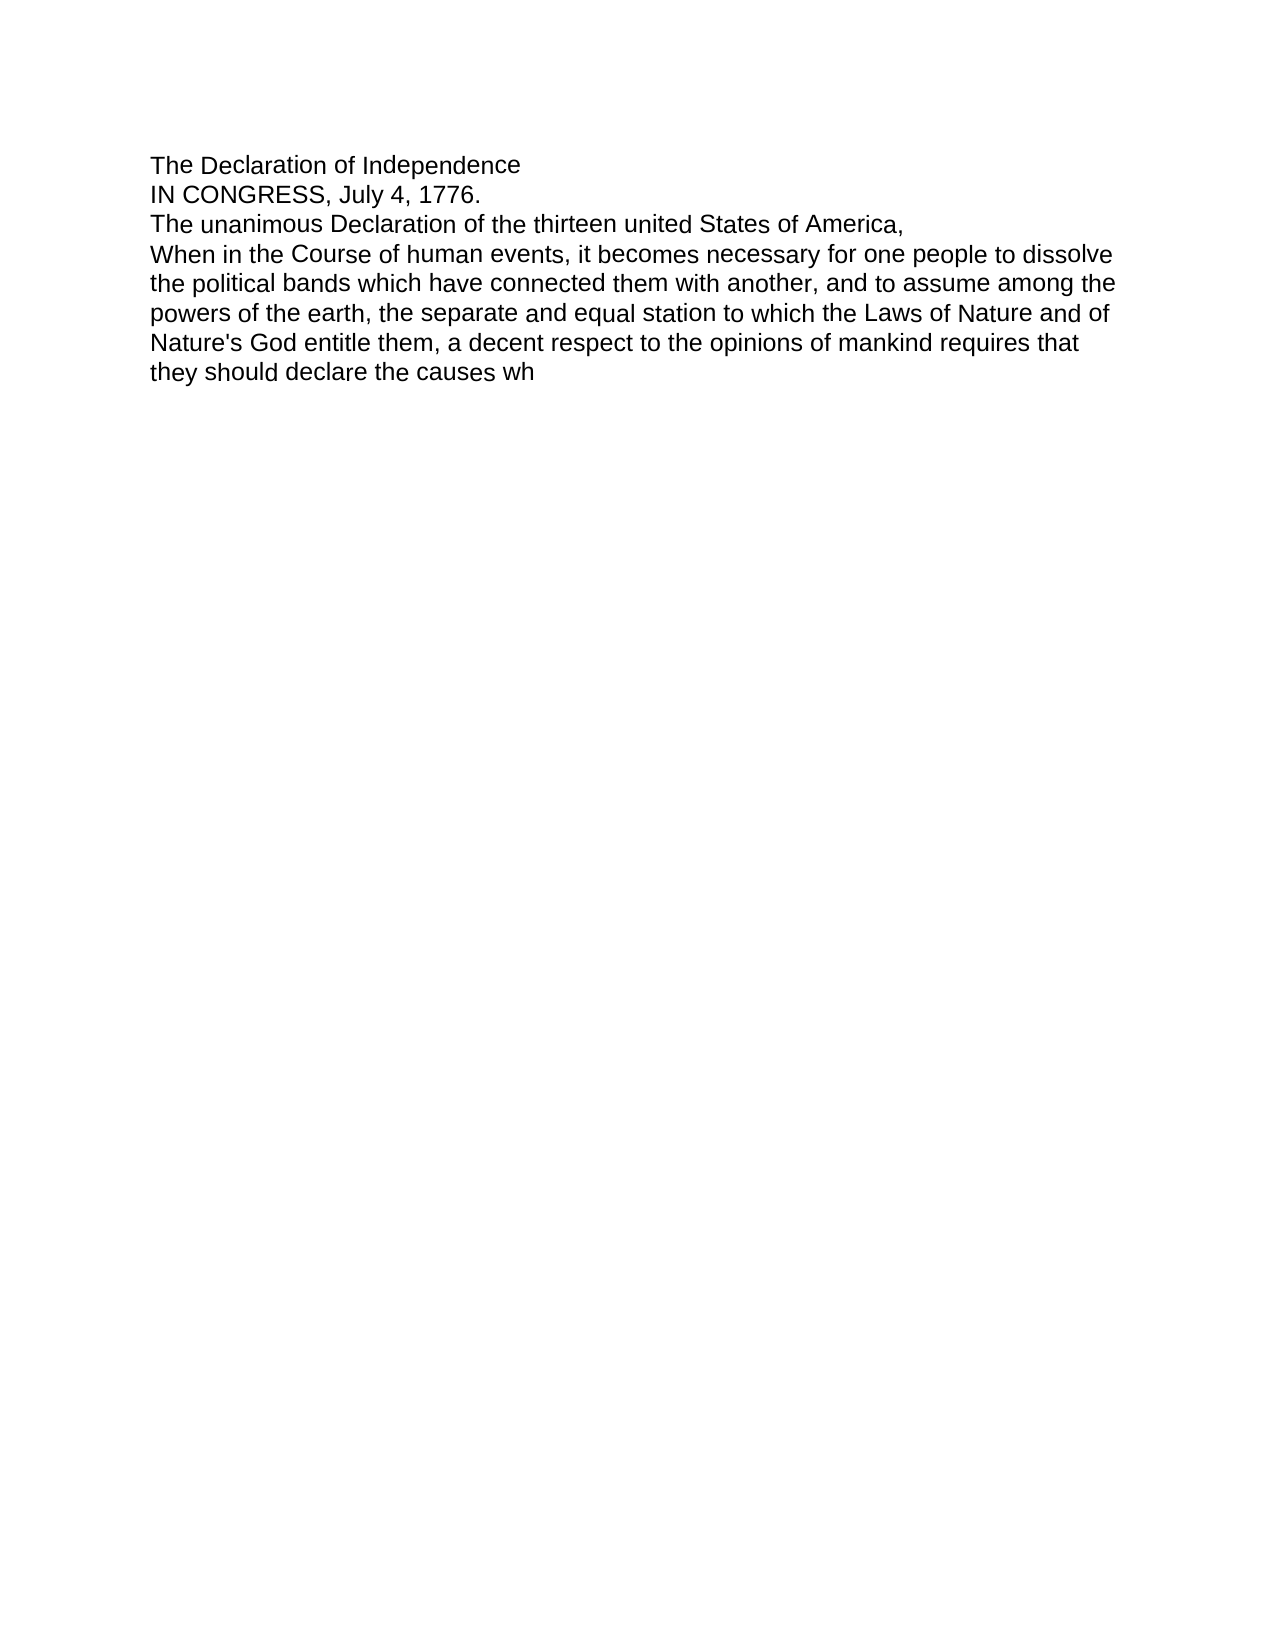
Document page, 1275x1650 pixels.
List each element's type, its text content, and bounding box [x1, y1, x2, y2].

text When in the Course of human events, it becomes necessary for one people to dissolve the political bands which have connected them with another, and to assume among the powers of the earth, the separate and equal station to which the Laws of Nature and of Nature's God entitle them, a decent respect to the opinions of mankind requires that they should declare the causes wh [150, 239, 1125, 387]
text IN CONGRESS, July 4, 1776. [150, 179, 1125, 209]
text The unanimous Declaration of the thirteen united States of America, [150, 209, 1125, 239]
text The Declaration of Independence [150, 150, 1125, 179]
